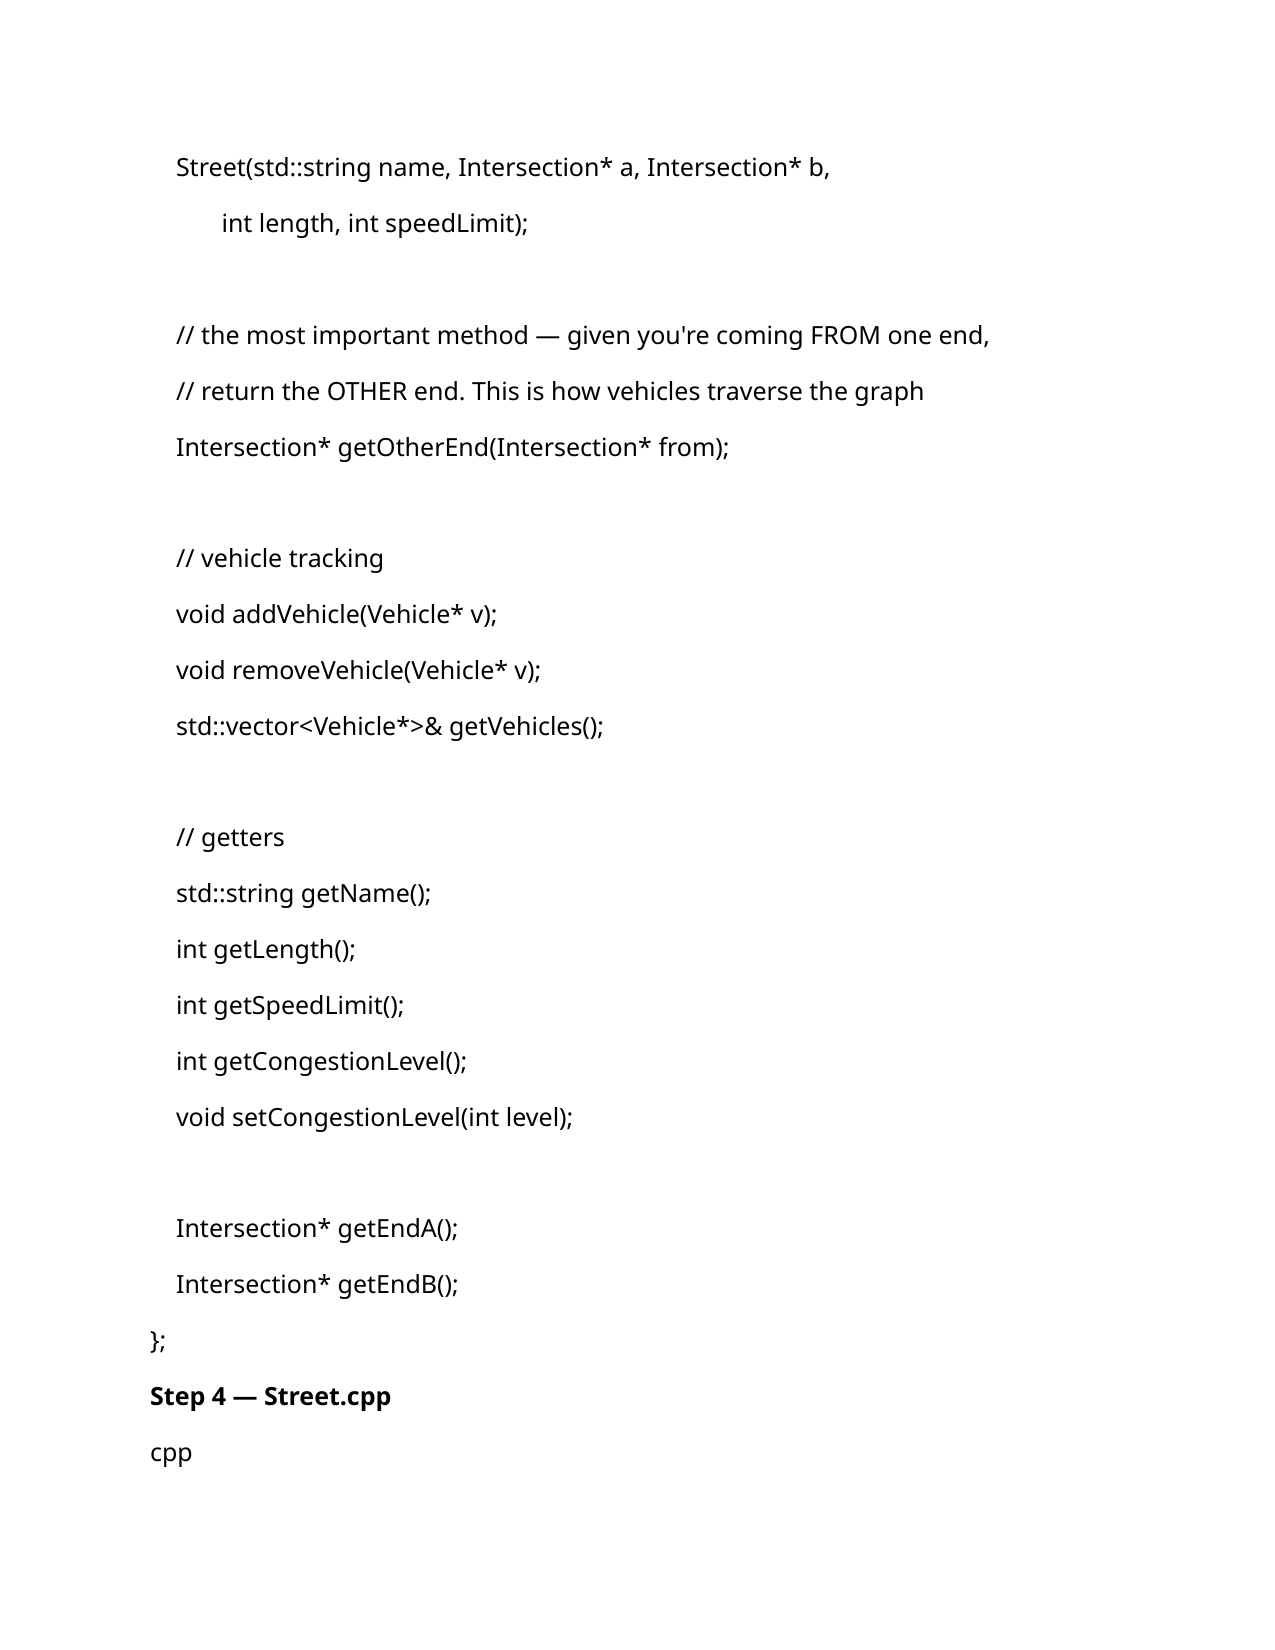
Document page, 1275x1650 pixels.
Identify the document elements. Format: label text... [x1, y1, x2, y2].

text void setCongestionLevel(int level); [150, 1099, 1125, 1133]
text // vehicle tracking [150, 541, 1125, 575]
text Step 4 — Street.cpp [150, 1378, 1125, 1412]
text int getSpeedLimit(); [150, 987, 1125, 1022]
text }; [150, 1322, 1125, 1357]
text int getLength(); [150, 932, 1125, 966]
text Intersection* getEndA(); [150, 1211, 1125, 1245]
text cpp [150, 1434, 1125, 1468]
text std::vector<Vehicle*>& getVehicles(); [150, 708, 1125, 742]
text // getters [150, 820, 1125, 854]
text void removeVehicle(Vehicle* v); [150, 652, 1125, 687]
text int length, int speedLimit); [150, 206, 1125, 240]
text Intersection* getEndB(); [150, 1267, 1125, 1301]
text int getCongestionLevel(); [150, 1043, 1125, 1077]
text // return the OTHER end. This is how vehicles traverse the graph [150, 373, 1125, 407]
text // the most important method — given you're coming FROM one end, [150, 317, 1125, 352]
text std::string getName(); [150, 876, 1125, 910]
text Intersection* getOtherEnd(Intersection* from); [150, 429, 1125, 463]
text void addVehicle(Vehicle* v); [150, 597, 1125, 631]
text Street(std::string name, Intersection* a, Intersection* b, [150, 150, 1125, 184]
